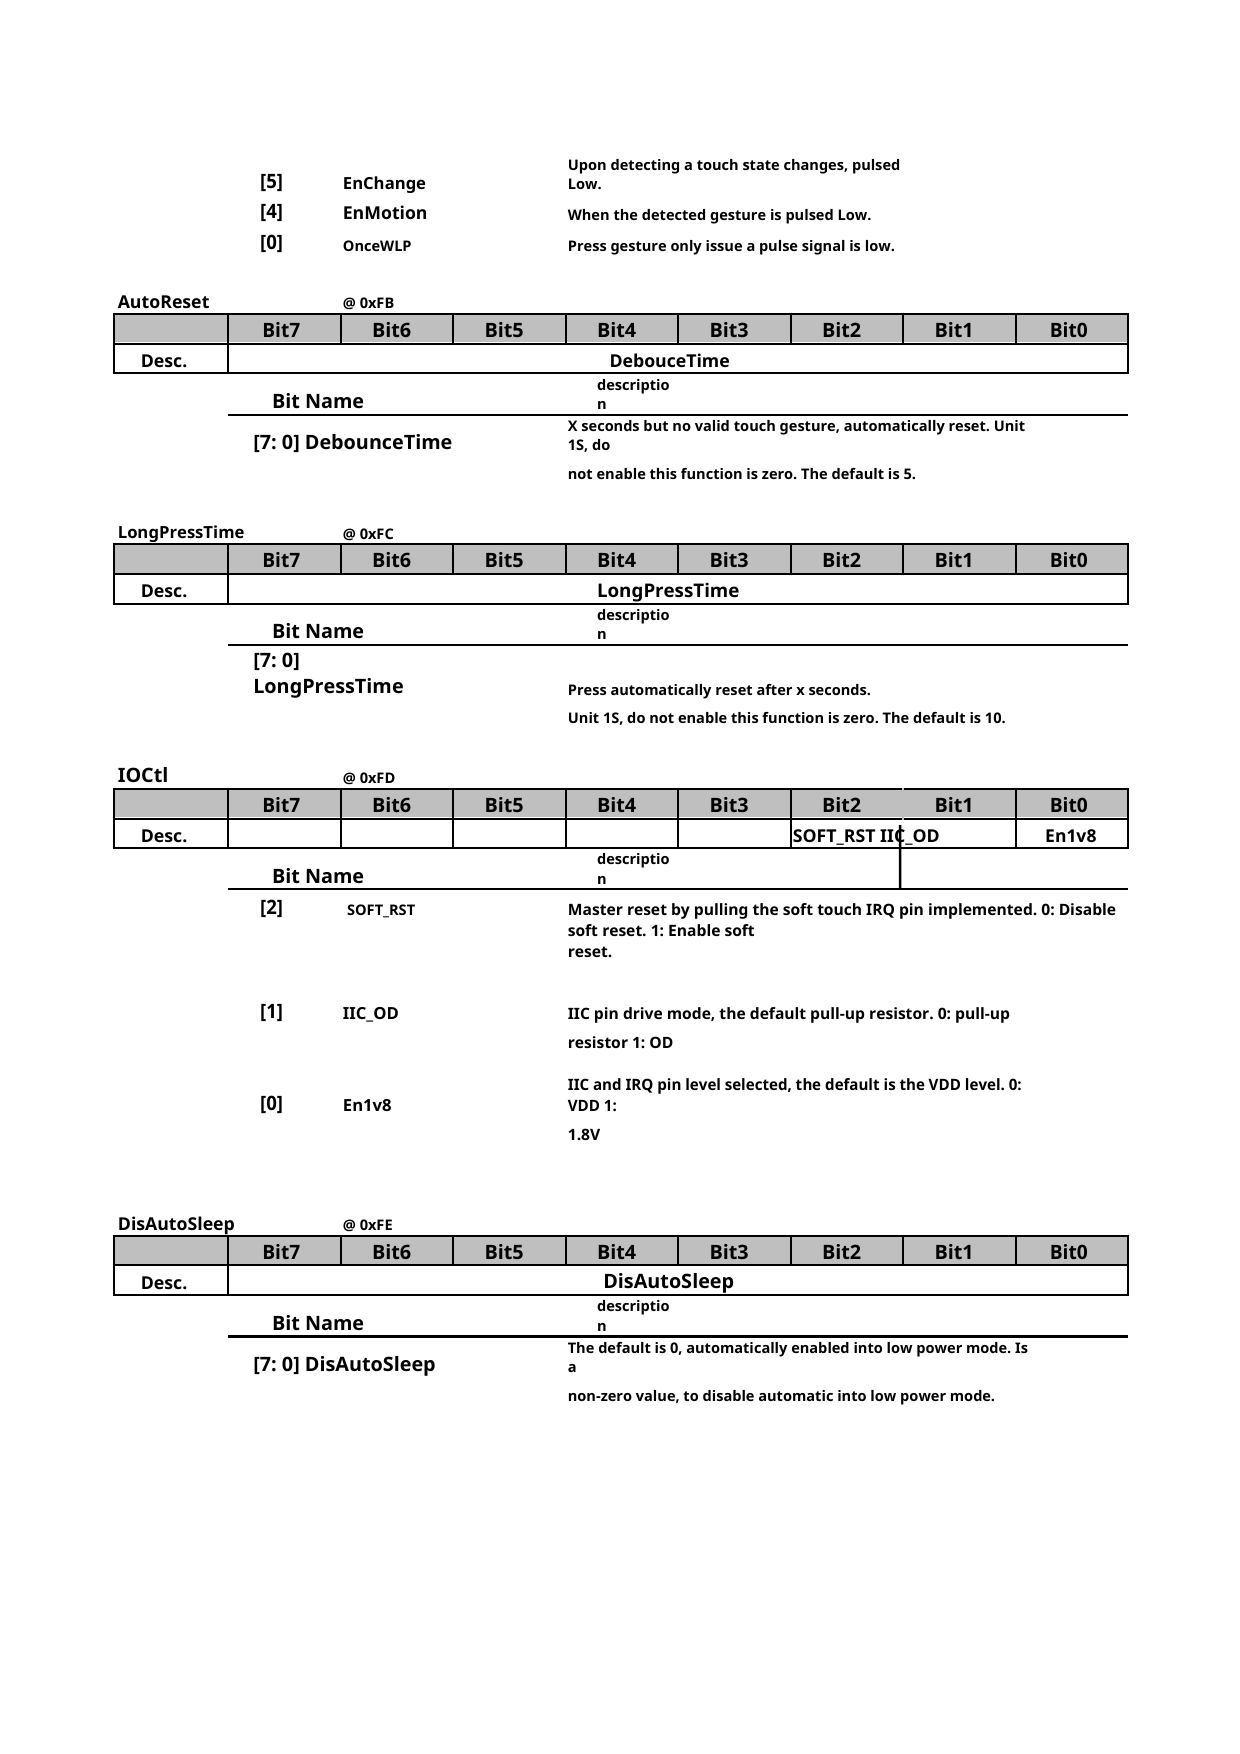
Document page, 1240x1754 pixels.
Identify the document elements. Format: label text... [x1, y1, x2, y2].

table_cell LongPressTime [114, 483, 341, 543]
table_cell [229, 1266, 341, 1294]
table_cell IIC and IRQ pin level selected, the default is the VDD level. 0: VDD 1: [566, 1053, 1036, 1116]
table_cell Bit0 [1036, 315, 1127, 342]
table_cell [1016, 483, 1036, 543]
table_cell [1016, 1145, 1036, 1235]
table_cell Bit6 [342, 790, 452, 817]
table_cell [920, 605, 1016, 644]
table_cell [678, 374, 791, 413]
table_cell [1017, 315, 1036, 342]
table_cell [341, 455, 453, 483]
table_cell [791, 1266, 903, 1294]
table_cell [229, 575, 341, 602]
table_cell [1036, 1024, 1128, 1053]
table_cell [791, 575, 903, 602]
table_cell [920, 920, 1016, 962]
table_cell [1016, 345, 1036, 372]
table_cell [678, 849, 791, 888]
table_cell [114, 1116, 228, 1144]
table_cell The default is 0, automatically enabled into low power mode. Is a [566, 1338, 1036, 1377]
table_cell [0] [114, 224, 341, 255]
table_cell [1016, 605, 1036, 644]
table_cell [114, 644, 228, 699]
table_cell [903, 605, 920, 644]
table_cell Bit1 [920, 315, 1015, 342]
table_cell [903, 255, 920, 313]
table_cell [920, 728, 1016, 788]
table_cell Bit4 [567, 790, 677, 817]
table_cell [1036, 374, 1128, 413]
table_cell [453, 374, 566, 413]
table_cell [453, 646, 566, 699]
table_cell [791, 1116, 903, 1144]
table_cell [920, 345, 1016, 372]
table_cell EnMotion [341, 194, 453, 224]
table_header [1016, 155, 1036, 194]
table_cell [453, 728, 566, 788]
table_cell [341, 920, 453, 962]
table_cell Bit6 [342, 545, 452, 573]
table_cell not enable this function is zero. The default is 5. [566, 455, 920, 483]
table_cell [1016, 920, 1036, 962]
table_cell Bit5 [454, 790, 565, 817]
table_cell [678, 1116, 791, 1144]
table_cell [903, 849, 920, 888]
table_cell Bit3 [679, 1237, 790, 1264]
table_cell [567, 820, 677, 847]
table_cell [7: 0] DebounceTime [228, 416, 453, 455]
table_cell [791, 1296, 903, 1335]
table_cell [1017, 545, 1036, 573]
table_cell Press gesture only issue a pulse signal is low. [566, 224, 920, 255]
table_cell [1036, 849, 1128, 888]
table_cell [920, 646, 1016, 699]
table_cell [114, 920, 228, 962]
table_cell [903, 1024, 920, 1053]
table_cell Bit2 [792, 545, 902, 573]
table_cell [453, 849, 566, 888]
table_cell [1017, 790, 1036, 817]
table_cell [453, 1266, 566, 1294]
table_header [920, 155, 1016, 194]
table_cell [453, 1024, 566, 1053]
table_cell Bit3 [679, 315, 790, 342]
table_cell [228, 1377, 341, 1406]
table_cell [114, 1296, 228, 1335]
table_cell [4] [114, 194, 341, 224]
table_cell [114, 699, 228, 728]
table_cell Bit2 [792, 315, 902, 342]
table_cell [115, 790, 227, 817]
table_cell [342, 820, 452, 847]
table_cell Bit6 [342, 315, 452, 342]
table_cell description [566, 605, 678, 644]
table_cell [453, 455, 566, 483]
table_cell Bit0 [1036, 790, 1127, 817]
table_cell [341, 699, 453, 728]
table_cell [903, 1296, 920, 1335]
table_cell [920, 483, 1016, 543]
table_cell [453, 1116, 566, 1144]
table_cell [791, 374, 903, 413]
table_cell AutoReset [114, 255, 341, 313]
table_cell [453, 962, 566, 1024]
table_cell [678, 1024, 791, 1053]
table_cell IIC_OD [341, 962, 453, 1024]
table_cell IOCtl [114, 728, 341, 788]
table_cell Bit7 [229, 315, 340, 342]
table_cell [115, 545, 227, 573]
table_cell [1016, 224, 1036, 255]
table_cell description [566, 374, 678, 413]
table_cell Bit7 [229, 1237, 340, 1264]
table_cell [920, 575, 1016, 602]
table_cell [1017, 820, 1036, 847]
table_cell [1036, 455, 1128, 483]
table_header [453, 155, 566, 194]
table_cell [1036, 605, 1128, 644]
table_cell [1036, 1266, 1127, 1294]
table_cell [114, 1335, 228, 1377]
table_cell Bit2 [792, 1237, 902, 1264]
table_cell [904, 315, 920, 342]
table_cell [1036, 224, 1128, 255]
table_cell Bit1 [920, 790, 1015, 817]
table_cell Bit4 [567, 315, 677, 342]
table_cell [115, 315, 227, 342]
table_cell [903, 575, 920, 602]
table_cell [453, 699, 566, 728]
table_cell [453, 1053, 566, 1116]
table_cell Desc. [115, 1266, 227, 1294]
table_cell [1] [114, 962, 341, 1024]
table_cell [114, 605, 228, 644]
table_cell [903, 483, 920, 543]
table_cell [453, 345, 566, 372]
table_header [5] [114, 155, 341, 194]
table_cell [1016, 455, 1036, 483]
table_cell Bit3 [679, 545, 790, 573]
table_cell [453, 890, 566, 920]
table_cell Bit Name [228, 849, 453, 888]
table_cell [1016, 1116, 1036, 1144]
table_cell [903, 345, 920, 372]
table_cell [1016, 849, 1036, 888]
table_cell [791, 920, 903, 962]
table_cell [1016, 1296, 1036, 1335]
table_cell [453, 224, 566, 255]
table_cell Bit7 [229, 790, 340, 817]
table_cell [228, 699, 341, 728]
table_cell [228, 1116, 341, 1144]
table_cell [1036, 1145, 1128, 1235]
table_cell [1017, 1237, 1036, 1264]
table_cell non-zero value, to disable automatic into low power mode. [566, 1377, 1036, 1406]
table_cell [453, 416, 566, 455]
table_cell soft reset. 1: Enable soft reset. [566, 920, 791, 962]
table_cell [791, 255, 903, 313]
table_cell OnceWLP [341, 224, 453, 255]
table_cell Unit 1S, do not enable this function is zero. The default is 10. [566, 699, 1036, 728]
table_cell [791, 1145, 903, 1235]
table_cell [920, 1296, 1016, 1335]
table_cell [903, 920, 920, 962]
table_cell En1v8 [341, 1053, 453, 1116]
table_cell [791, 728, 903, 788]
table_cell [1036, 962, 1128, 1024]
table_cell [920, 455, 1016, 483]
table_cell Bit2 [792, 790, 902, 817]
table_cell Bit4 [567, 1237, 677, 1264]
table_cell [920, 1116, 1016, 1144]
table_cell X seconds but no valid touch gesture, automatically reset. Unit 1S, do [566, 416, 1036, 455]
table_cell description [566, 849, 678, 888]
table_cell [1016, 575, 1036, 602]
table_cell [2] [114, 888, 341, 920]
table_cell [453, 194, 566, 224]
table_cell SOFT_RST [341, 890, 453, 920]
table_cell [453, 483, 566, 543]
table_cell [114, 414, 228, 455]
table_cell [920, 1145, 1016, 1235]
table_cell [1036, 194, 1128, 224]
table_cell [228, 920, 341, 962]
table_cell description [566, 1296, 678, 1335]
table_header [1036, 155, 1128, 194]
table_cell [791, 345, 903, 372]
table_cell [791, 1024, 903, 1053]
table_cell Bit6 [342, 1237, 452, 1264]
table_cell Bit Name [228, 605, 453, 644]
table_cell DisAutoSleep [114, 1145, 341, 1235]
table_cell [453, 605, 566, 644]
table_cell [903, 374, 920, 413]
table_cell [678, 1145, 791, 1235]
table_cell Bit1 [920, 1237, 1015, 1264]
table_cell [566, 483, 678, 543]
table_cell [1016, 255, 1036, 313]
table_cell Press automatically reset after x seconds. [566, 646, 920, 699]
table_cell [1036, 483, 1128, 543]
table_cell [679, 820, 790, 847]
table_cell Bit5 [454, 1237, 565, 1264]
table_cell [566, 255, 678, 313]
table_cell [1036, 1053, 1128, 1116]
table_cell [1036, 728, 1128, 788]
table_cell [114, 1024, 228, 1053]
table_cell @ 0xFB [341, 255, 453, 313]
table_cell [341, 575, 453, 602]
table_cell [7: 0] LongPressTime [228, 646, 453, 699]
table_header Upon detecting a touch state changes, pulsed Low. [566, 155, 920, 194]
table_cell @ 0xFD [341, 728, 453, 788]
table_cell [453, 920, 566, 962]
table_cell [453, 575, 566, 602]
table_cell [1016, 728, 1036, 788]
table_cell [1036, 255, 1128, 313]
table_cell [1016, 1266, 1036, 1294]
table_cell DebouceTime [566, 345, 791, 372]
table_cell [1016, 194, 1036, 224]
table_cell [1036, 1116, 1128, 1144]
table_cell Bit3 [679, 790, 790, 817]
table_cell [566, 728, 678, 788]
table_cell When the detected gesture is pulsed Low. [566, 194, 920, 224]
table_cell SOFT_RST IIC_OD [792, 820, 1015, 847]
table_cell Bit5 [454, 545, 565, 573]
table_cell [114, 455, 228, 483]
table_cell [228, 455, 341, 483]
table_cell DisAutoSleep [566, 1266, 791, 1294]
table_cell [920, 1266, 1016, 1294]
table_cell [1036, 416, 1128, 455]
table_cell [453, 1338, 566, 1377]
table_cell Bit0 [1036, 545, 1127, 573]
table_cell [904, 790, 920, 817]
table_cell Desc. [115, 575, 227, 602]
table_cell Bit0 [1036, 1237, 1127, 1264]
table_cell LongPressTime [566, 575, 791, 602]
table_cell [903, 728, 920, 788]
table_cell IIC pin drive mode, the default pull-up resistor. 0: pull-up [566, 962, 1036, 1024]
table_cell [678, 483, 791, 543]
table_cell Desc. [115, 820, 227, 847]
table_cell Bit Name [228, 374, 453, 413]
table_cell [1036, 646, 1128, 699]
table_cell Bit1 [920, 545, 1015, 573]
table_cell [566, 1145, 678, 1235]
table_cell Bit5 [454, 315, 565, 342]
table_cell [1036, 920, 1128, 962]
table_cell [114, 374, 228, 413]
table_cell [454, 820, 565, 847]
table_cell [1036, 1296, 1128, 1335]
table_cell 1.8V [566, 1116, 678, 1144]
table_cell [920, 224, 1016, 255]
table_cell Desc. [115, 345, 227, 372]
table_cell [114, 849, 228, 888]
table_cell @ 0xFC [341, 483, 453, 543]
table_cell [903, 1116, 920, 1144]
table_cell [341, 1266, 453, 1294]
table_cell [453, 255, 566, 313]
table_cell [341, 1024, 453, 1053]
table_cell [903, 1266, 920, 1294]
table_cell [1036, 575, 1127, 602]
table_cell [920, 1024, 1016, 1053]
table_cell [791, 605, 903, 644]
table_cell [0] [114, 1053, 341, 1116]
table_cell [904, 1237, 920, 1264]
table_cell [904, 545, 920, 573]
table_cell Bit7 [229, 545, 340, 573]
table_cell resistor 1: OD [566, 1024, 678, 1053]
table_cell [920, 255, 1016, 313]
table_cell [1036, 699, 1128, 728]
table_header EnChange [341, 155, 453, 194]
table_cell [453, 1377, 566, 1406]
table_cell [341, 345, 453, 372]
table_cell [678, 605, 791, 644]
table_cell [920, 374, 1016, 413]
table_cell [1036, 1338, 1128, 1377]
table_cell [903, 1145, 920, 1235]
table_cell [341, 1116, 453, 1144]
table_cell [791, 849, 898, 888]
table_cell [1036, 345, 1127, 372]
table_cell [228, 1024, 341, 1053]
table_cell [791, 483, 903, 543]
table_cell [453, 1296, 566, 1335]
table_cell [1036, 1377, 1128, 1406]
table_cell [920, 849, 1016, 888]
table_cell [1016, 1024, 1036, 1053]
table_cell [920, 194, 1016, 224]
table_cell [115, 1237, 227, 1264]
table_cell [678, 728, 791, 788]
table_cell Bit Name [228, 1296, 453, 1335]
table_cell [453, 1145, 566, 1235]
table_cell [1016, 646, 1036, 699]
table_cell [341, 1377, 453, 1406]
table_cell Bit4 [567, 545, 677, 573]
table_cell [678, 1296, 791, 1335]
table_cell @ 0xFE [341, 1145, 453, 1235]
table_cell En1v8 [1036, 820, 1127, 847]
table_cell [114, 1377, 228, 1406]
table_cell [229, 820, 340, 847]
table_cell [7: 0] DisAutoSleep [228, 1338, 453, 1377]
table_cell [678, 255, 791, 313]
table_cell Master reset by pulling the soft touch IRQ pin implemented. 0: Disable [566, 890, 1128, 920]
table_cell [1016, 374, 1036, 413]
table_cell [229, 345, 341, 372]
